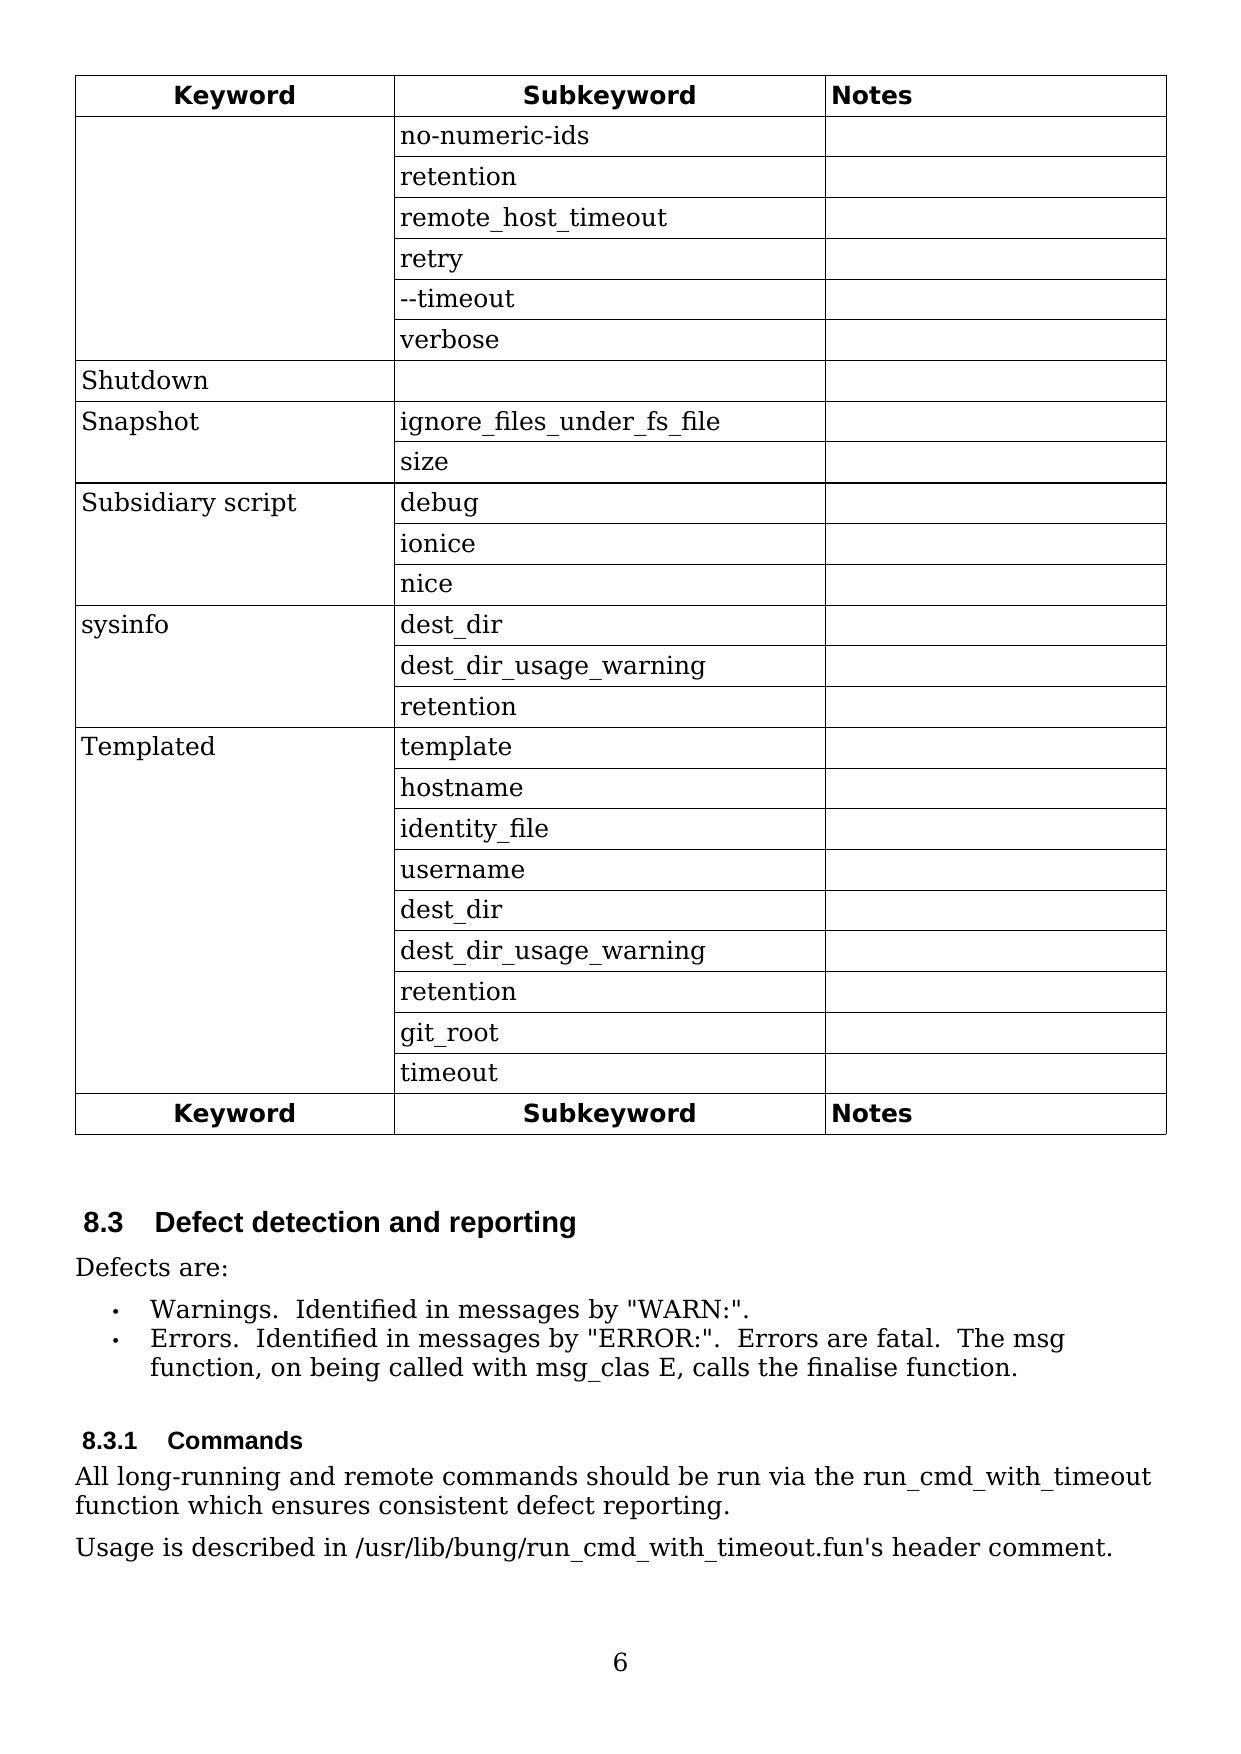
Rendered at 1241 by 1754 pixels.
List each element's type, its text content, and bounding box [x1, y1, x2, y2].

table_header Keyword [76, 76, 394, 116]
table_cell [826, 931, 1166, 971]
table_cell [826, 1054, 1166, 1093]
table_cell retention [395, 972, 825, 1012]
table_cell [826, 239, 1166, 279]
table_cell dest_dir_usage_warning [395, 931, 825, 971]
table_cell ionice [395, 524, 825, 564]
table_cell dest_dir_usage_warning [395, 646, 825, 686]
table_cell [826, 442, 1166, 482]
table_cell Keyword [76, 1094, 394, 1134]
list Errors. Identified in messages by "ERROR:". Errors are fatal. The msg function, on being called with msg_clas E, calls the finalise function. [112, 1324, 1166, 1412]
table_cell size [395, 442, 825, 482]
subtitle Commands [75, 1427, 1166, 1455]
table_cell debug [395, 484, 825, 523]
table_cell [826, 157, 1166, 197]
table_cell [826, 769, 1166, 808]
table_cell git_root [395, 1013, 825, 1053]
table_cell [826, 320, 1166, 360]
table_cell [826, 484, 1166, 523]
table_cell Subsidiary script [76, 484, 394, 605]
table_cell dest_dir [395, 891, 825, 930]
table_cell [826, 972, 1166, 1012]
table_cell Shutdown [76, 361, 394, 401]
table_cell Snapshot [76, 402, 394, 482]
subtitle Defect detection and reporting [75, 1206, 1166, 1238]
list Warnings. Identified in messages by "WARN:". [112, 1295, 1166, 1324]
table_cell Templated [76, 728, 394, 1093]
table_cell template [395, 728, 825, 768]
table_cell Subkeyword [395, 1094, 825, 1134]
table_cell [826, 850, 1166, 890]
table_cell [826, 646, 1166, 686]
table_cell [826, 361, 1166, 401]
table_header Subkeyword [395, 76, 825, 116]
table_cell [826, 606, 1166, 645]
table_cell [395, 361, 825, 401]
table_cell hostname [395, 769, 825, 808]
text Usage is described in /usr/lib/bung/run_cmd_with_timeout.fun's header comment. [75, 1533, 1166, 1562]
table_cell nice [395, 565, 825, 605]
table_cell [826, 565, 1166, 605]
table_cell [826, 728, 1166, 768]
table_cell dest_dir [395, 606, 825, 645]
table_cell retention [395, 687, 825, 727]
table_cell no-numeric-ids [395, 117, 825, 156]
table_cell ignore_files_under_fs_file [395, 402, 825, 441]
table_cell timeout [395, 1054, 825, 1093]
table_cell [826, 809, 1166, 849]
table_cell [826, 687, 1166, 727]
text All long-running and remote commands should be run via the run_cmd_with_timeout function which ensures consistent defect reporting. [75, 1462, 1166, 1521]
table_cell --timeout [395, 280, 825, 319]
table_cell identity_file [395, 809, 825, 849]
table_cell Notes [826, 1094, 1166, 1134]
table_cell retry [395, 239, 825, 279]
table_cell [826, 402, 1166, 441]
table_cell [826, 198, 1166, 238]
table_cell [826, 524, 1166, 564]
table_cell [826, 280, 1166, 319]
table_cell [826, 117, 1166, 156]
text Defects are: [75, 1253, 1166, 1283]
table_cell username [395, 850, 825, 890]
table_cell [826, 891, 1166, 930]
table_cell [76, 117, 394, 360]
table_cell verbose [395, 320, 825, 360]
table_header Notes [826, 76, 1166, 116]
table_cell remote_host_timeout [395, 198, 825, 238]
table_cell sysinfo [76, 606, 394, 727]
table_cell retention [395, 157, 825, 197]
table_cell [826, 1013, 1166, 1053]
